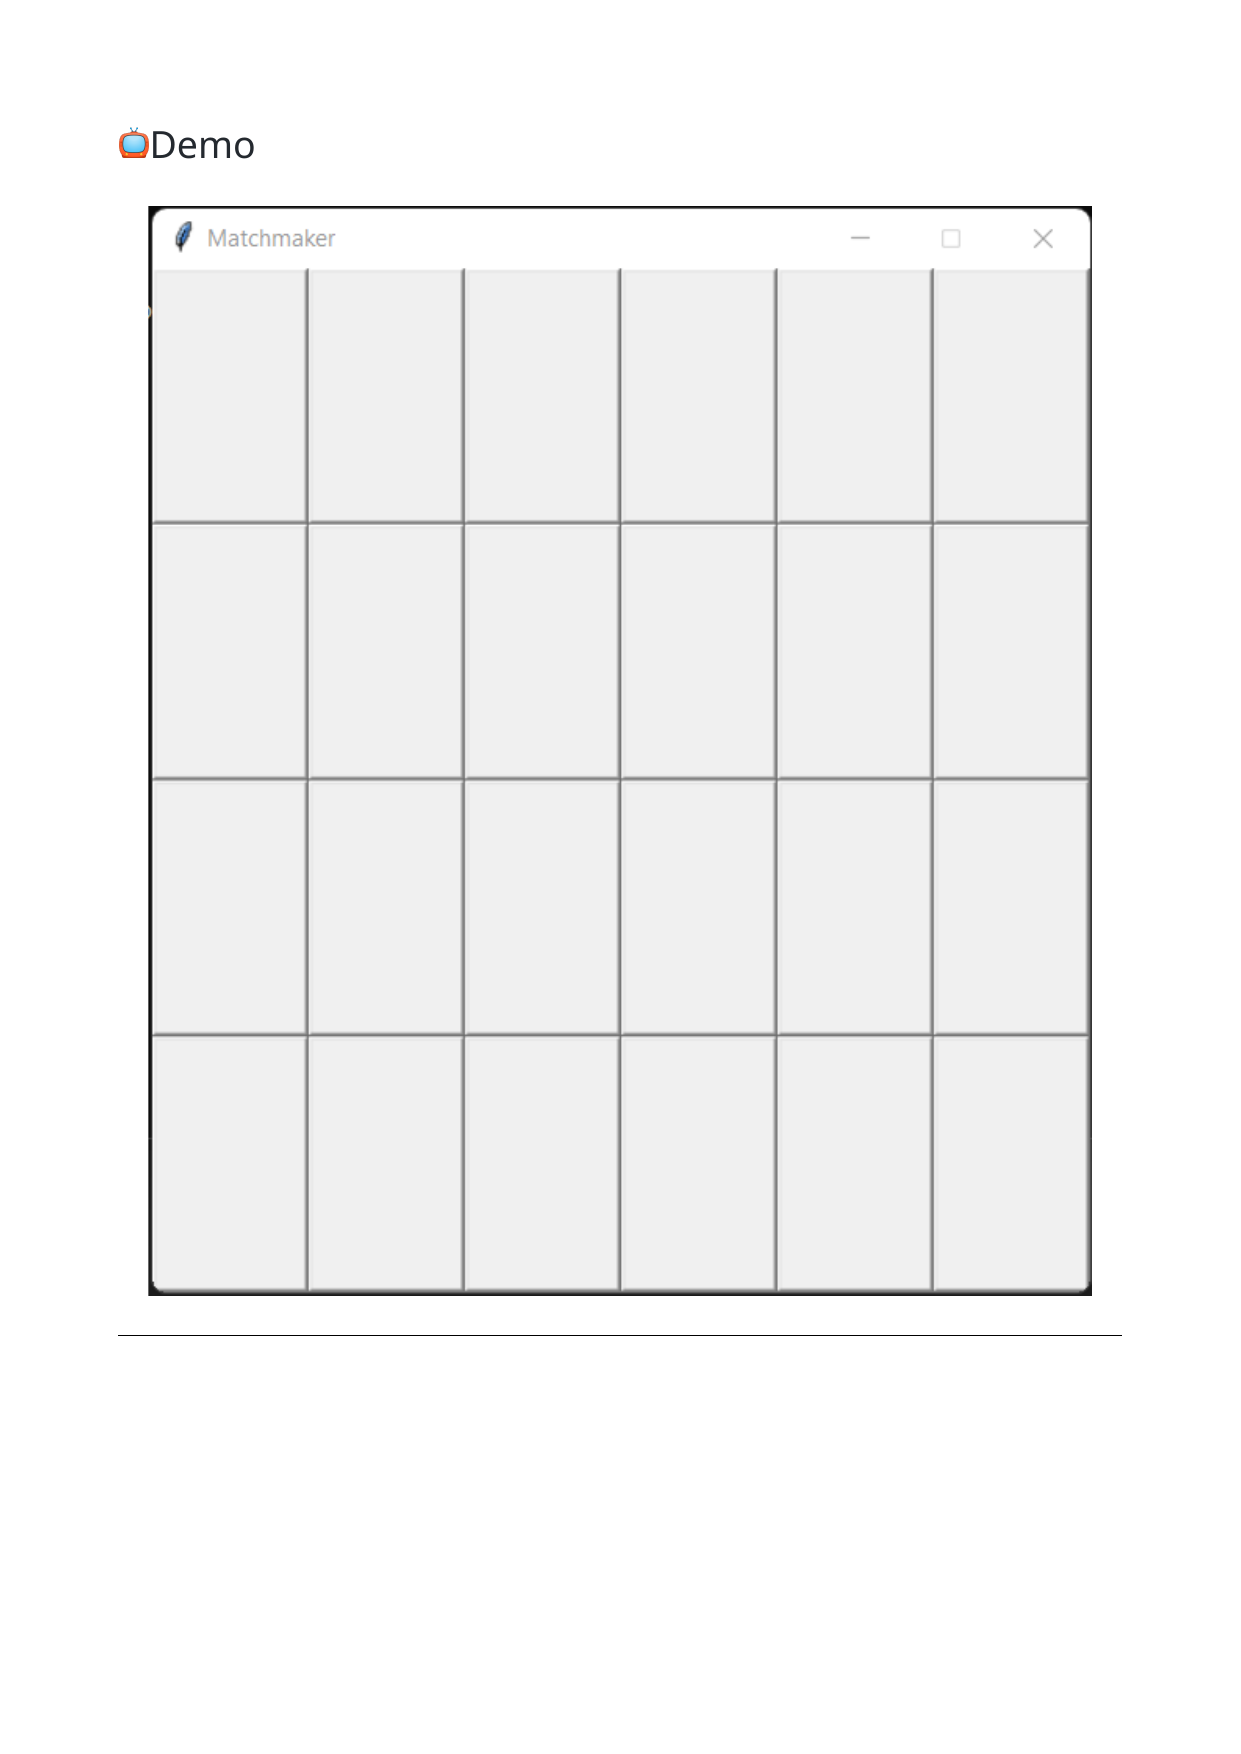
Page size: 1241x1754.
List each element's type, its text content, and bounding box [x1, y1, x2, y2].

picture [148, 206, 1092, 1296]
picture [118, 127, 150, 159]
subtitle Demo [118, 118, 1122, 169]
